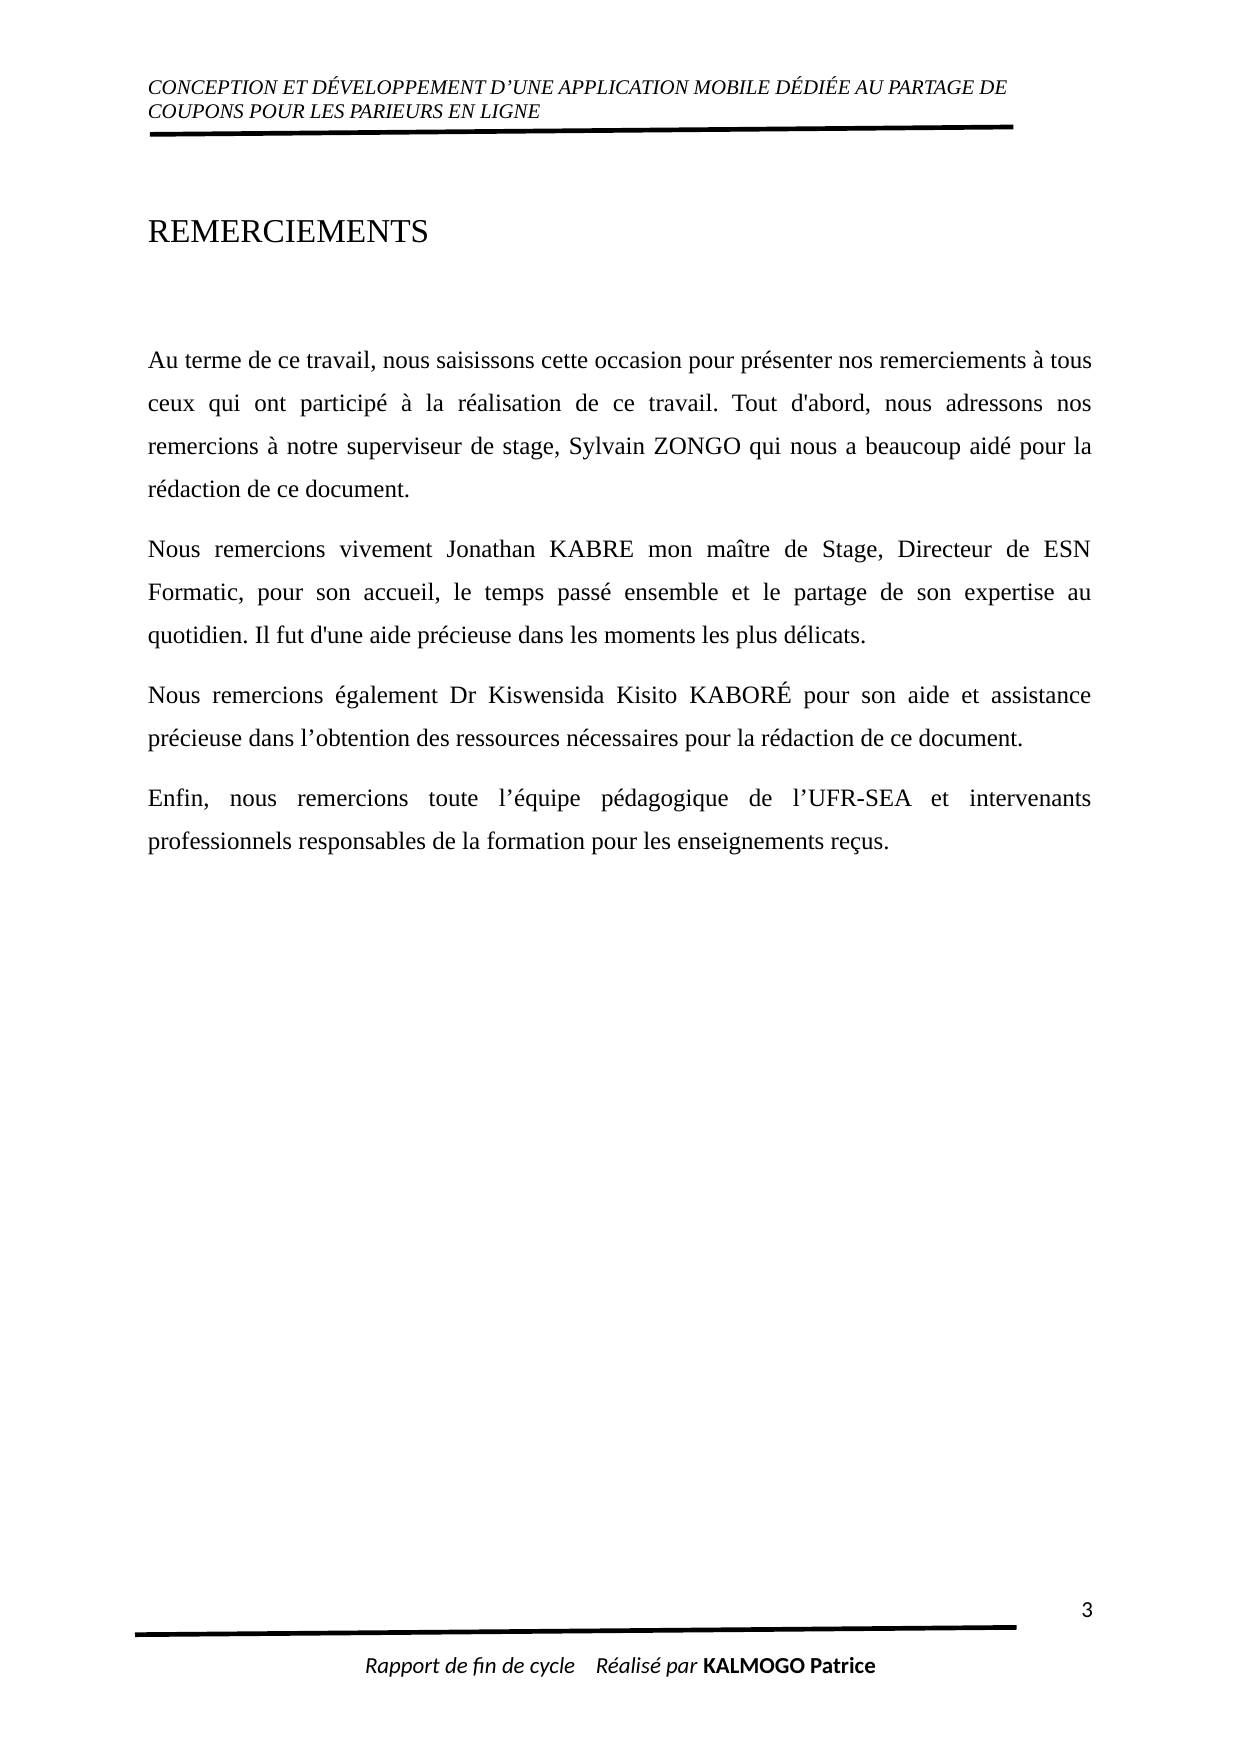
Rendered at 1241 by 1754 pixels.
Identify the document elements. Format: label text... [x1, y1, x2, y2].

text Enfin, nous remercions toute l’équipe pédagogique de l’UFR-SEA et intervenants professionnels responsables de la formation pour les enseignements reçus. [148, 783, 1093, 855]
subtitle REMERCIEMENTS [148, 211, 1093, 249]
text Nous remercions également Dr Kiswensida Kisito KABORÉ pour son aide et assistance précieuse dans l’obtention des ressources nécessaires pour la rédaction de ce document. [148, 680, 1093, 752]
text Nous remercions vivement Jonathan KABRE mon maître de Stage, Directeur de ESN Formatic, pour son accueil, le temps passé ensemble et le partage de son expertise au quotidien. Il fut d'une aide précieuse dans les moments les plus délicats. [148, 534, 1093, 649]
text Au terme de ce travail, nous saisissons cette occasion pour présenter nos remerciements à tous ceux qui ont participé à la réalisation de ce travail. Tout d'abord, nous adressons nos remercions à notre superviseur de stage, Sylvain ZONGO qui nous a beaucoup aidé pour la rédaction de ce document. [148, 345, 1093, 503]
